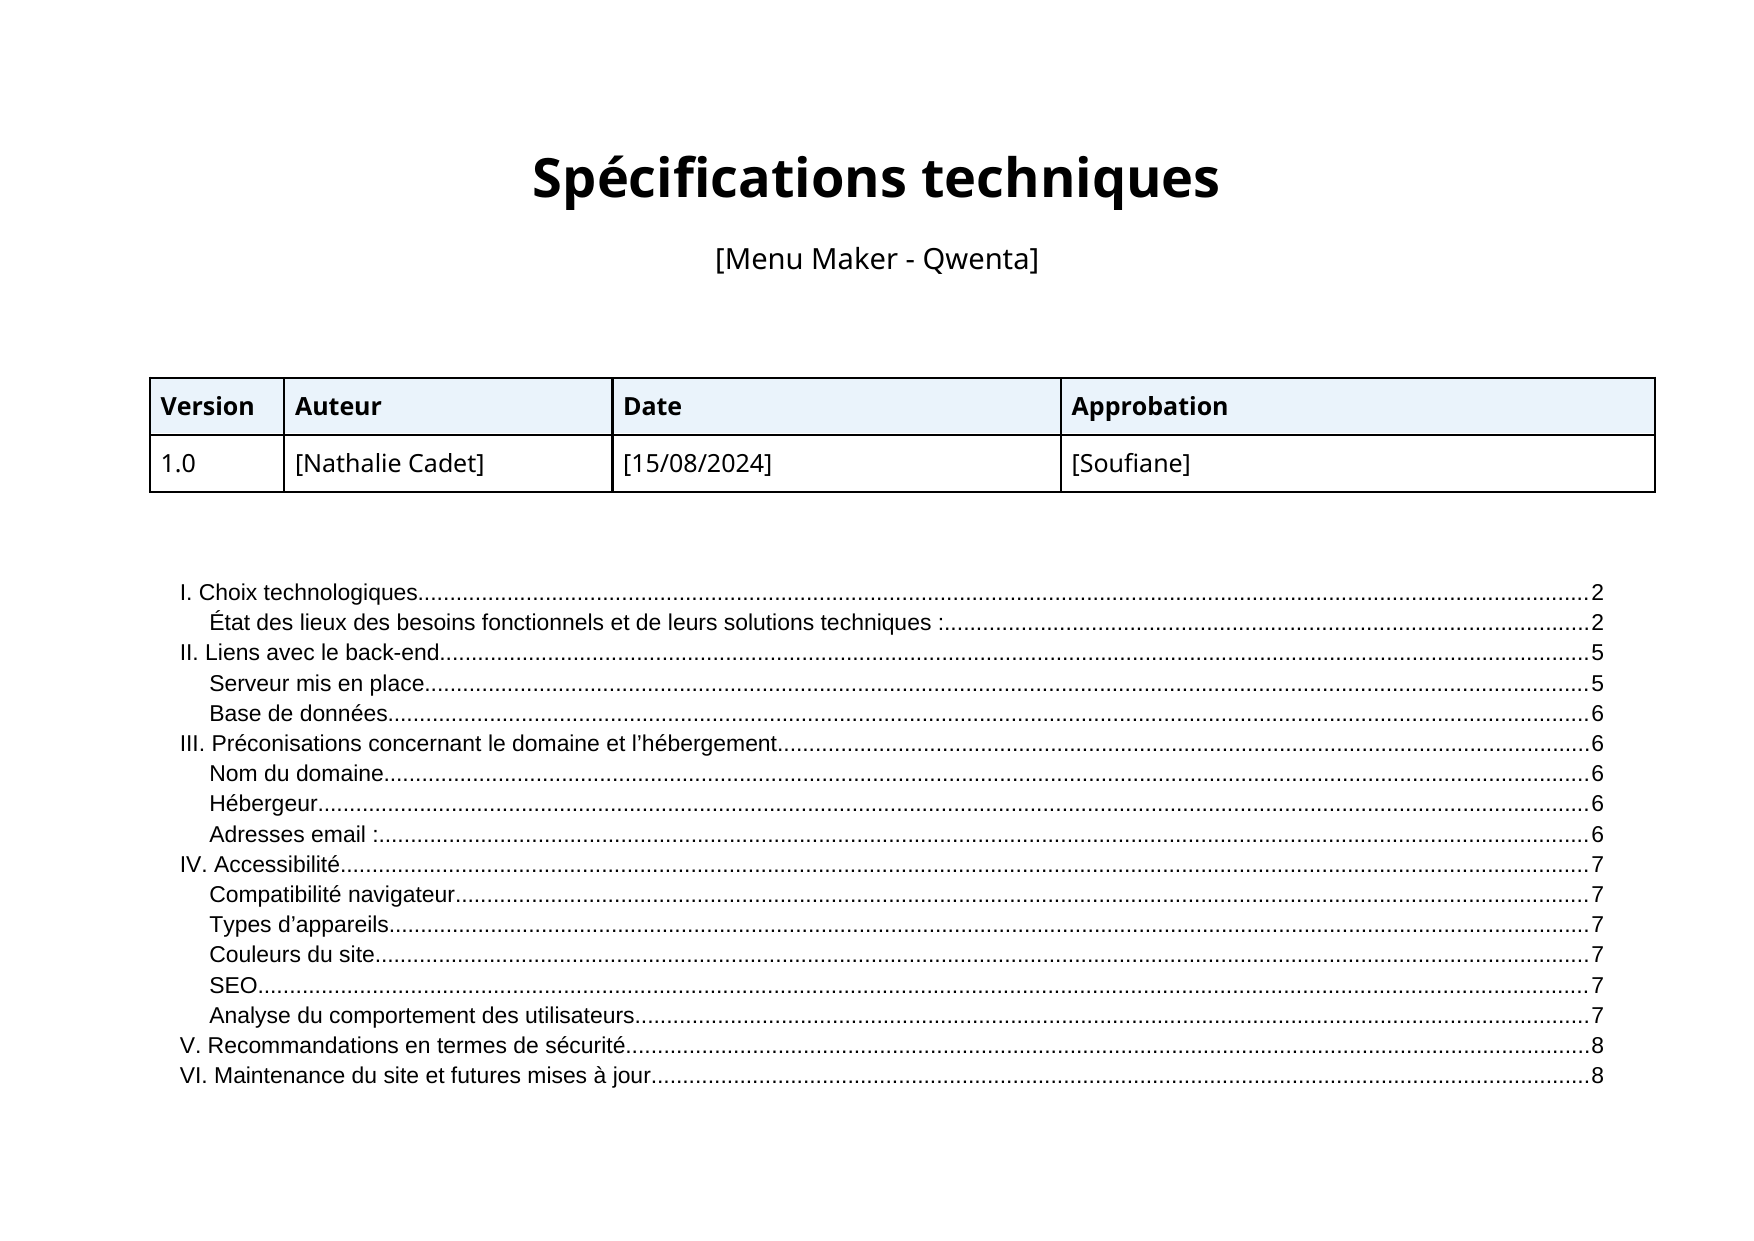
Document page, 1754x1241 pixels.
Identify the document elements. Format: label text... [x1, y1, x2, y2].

table_header Auteur [285, 379, 611, 433]
text Couleurs du site. 7 [209, 941, 1604, 968]
title Spécifications techniques [150, 140, 1604, 213]
text SEO 7 [209, 972, 1604, 998]
text Analyse du comportement des utilisateurs 7 [209, 1002, 1604, 1028]
table_header Date [614, 379, 1060, 433]
text V. Recommandations en termes de sécurité 8 [179, 1032, 1604, 1058]
text III. Préconisations concernant le domaine et l’hébergement 6 [179, 730, 1604, 756]
text [Menu Maker - Qwenta] [150, 238, 1604, 278]
text Adresses email : 6 [209, 821, 1604, 847]
text VI. Maintenance du site et futures mises à jour 8 [179, 1062, 1604, 1089]
text Compatibilité navigateur. 7 [209, 881, 1604, 907]
table_cell [15/08/2024] [614, 436, 1060, 491]
text Base de données 6 [209, 700, 1604, 726]
text État des lieux des besoins fonctionnels et de leurs solutions techniques : 2 [209, 609, 1604, 636]
text I. Choix technologiques 2 [179, 579, 1604, 605]
text IV. Accessibilité 7 [179, 851, 1604, 877]
table_header Version [151, 379, 283, 433]
table_cell 1.0 [151, 436, 283, 491]
table_cell [Soufiane] [1062, 436, 1654, 491]
text Nom du domaine 6 [209, 760, 1604, 787]
table_cell [Nathalie Cadet] [285, 436, 611, 491]
text Serveur mis en place 5 [209, 669, 1604, 696]
table_header Approbation [1062, 379, 1654, 433]
text Hébergeur 6 [209, 790, 1604, 817]
text Types d’appareils. 7 [209, 911, 1604, 938]
text II. Liens avec le back-end 5 [179, 639, 1604, 666]
